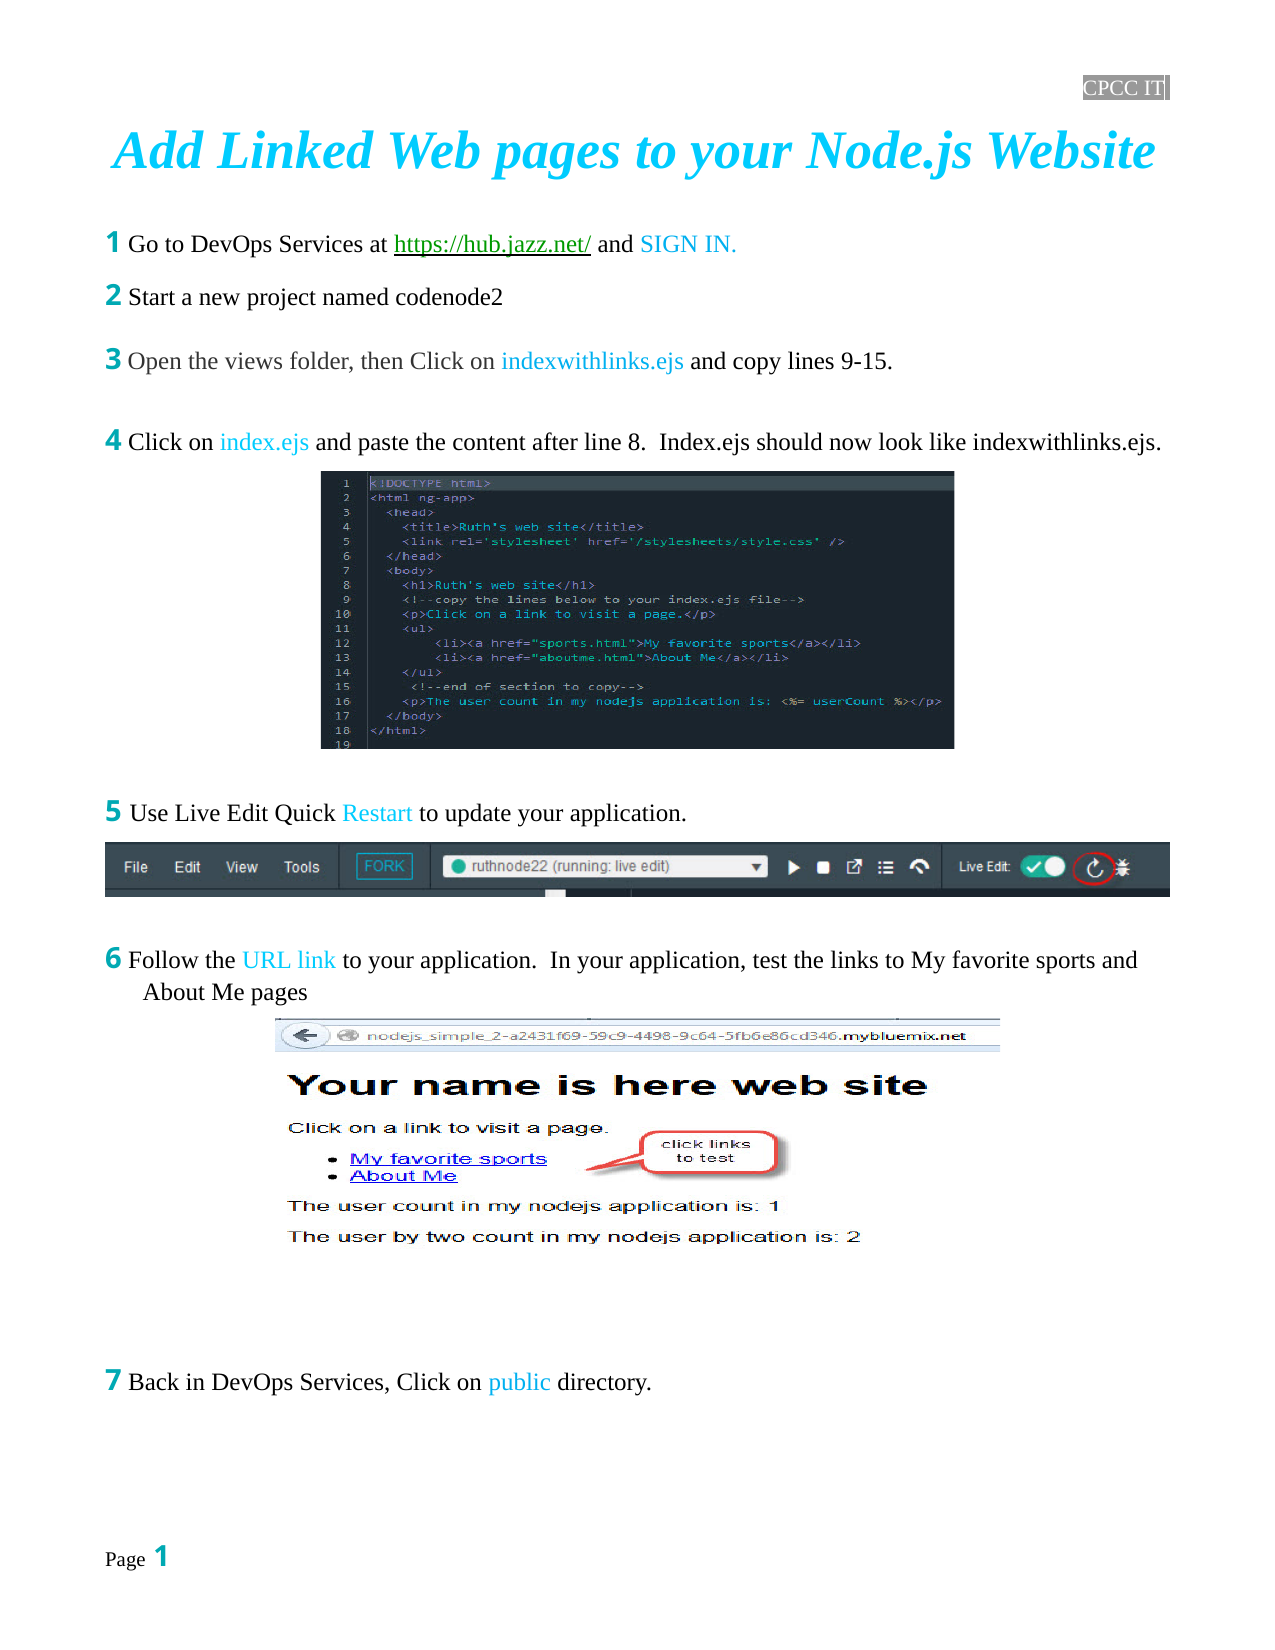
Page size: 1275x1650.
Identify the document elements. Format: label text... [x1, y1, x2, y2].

text 7 Back in DevOps Services, Click on public directory. [105, 1359, 1170, 1399]
title Add Linked Web pages to your Node.js Website [105, 118, 1170, 180]
text 1 Go to DevOps Services at https://hub.jazz.net/ and SIGN IN. [105, 222, 1170, 261]
text 2 Start a new project named codenode2 [105, 274, 1170, 313]
text 3 Open the views folder, then Click on indexwithlinks.ejs and copy lines 9-15. [105, 338, 1170, 378]
text 4 Click on index.ejs and paste the content after line 8. Index.ejs should now look like indexwithlinks.ejs. [105, 419, 1170, 459]
text 6 Follow the URL link to your application. In your application, test the links to My favorite sports and About Me pages [105, 938, 1170, 1006]
text 5 Use Live Edit Quick Restart to update your application. [105, 790, 1170, 830]
